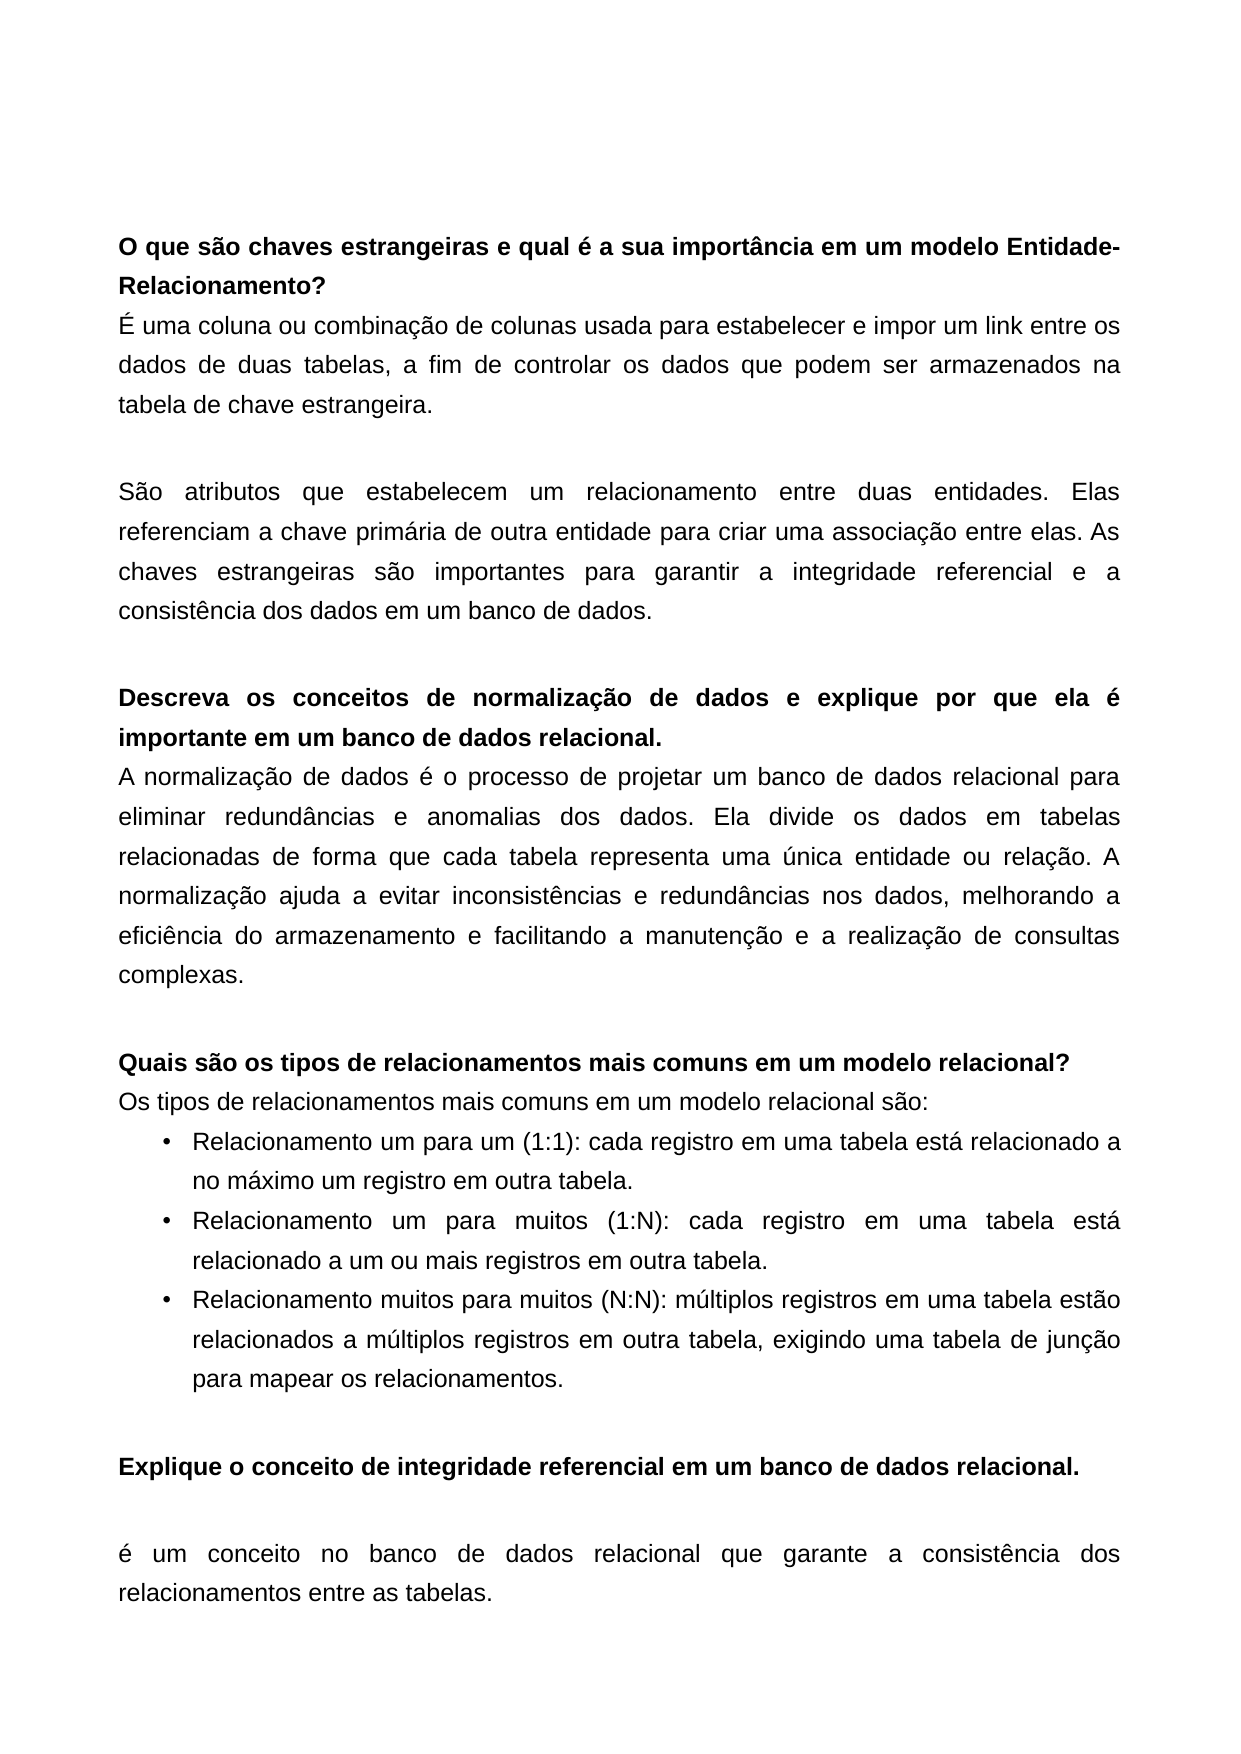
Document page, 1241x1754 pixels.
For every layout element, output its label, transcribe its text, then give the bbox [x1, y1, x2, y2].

text É uma coluna ou combinação de colunas usada para estabelecer e impor um link entre os dados de duas tabelas, a fim de controlar os dados que podem ser armazenados na tabela de chave estrangeira. [118, 311, 1122, 419]
text Descreva os conceitos de normalização de dados e explique por que ela é importante em um banco de dados relacional. [118, 683, 1122, 752]
text Quais são os tipos de relacionamentos mais comuns em um modelo relacional? [118, 1047, 1122, 1076]
list Relacionamento muitos para muitos (N:N): múltiplos registros em uma tabela estão relacionados a múltiplos registros em outra tabela, exigindo uma tabela de junção para mapear os relacionamentos. [162, 1285, 1122, 1393]
list Relacionamento um para um (1:1): cada registro em uma tabela está relacionado a no máximo um registro em outra tabela. [162, 1127, 1122, 1195]
text A normalização de dados é o processo de projetar um banco de dados relacional para eliminar redundâncias e anomalias dos dados. Ela divide os dados em tabelas relacionadas de forma que cada tabela representa uma única entidade ou relação. A normalização ajuda a evitar inconsistências e redundâncias nos dados, melhorando a eficiência do armazenamento e facilitando a manutenção e a realização de consultas complexas. [118, 762, 1122, 989]
text São atributos que estabelecem um relacionamento entre duas entidades. Elas referenciam a chave primária de outra entidade para criar uma associação entre elas. As chaves estrangeiras são importantes para garantir a integridade referencial e a consistência dos dados em um banco de dados. [118, 477, 1122, 625]
text é um conceito no banco de dados relacional que garante a consistência dos relacionamentos entre as tabelas. [118, 1539, 1122, 1607]
list Relacionamento um para muitos (1:N): cada registro em uma tabela está relacionado a um ou mais registros em outra tabela. [162, 1206, 1122, 1274]
text Os tipos de relacionamentos mais comuns em um modelo relacional são: [118, 1087, 1122, 1116]
text O que são chaves estrangeiras e qual é a sua importância em um modelo Entidade-Relacionamento? [118, 232, 1122, 300]
text Explique o conceito de integridade referencial em um banco de dados relacional. [118, 1452, 1122, 1480]
